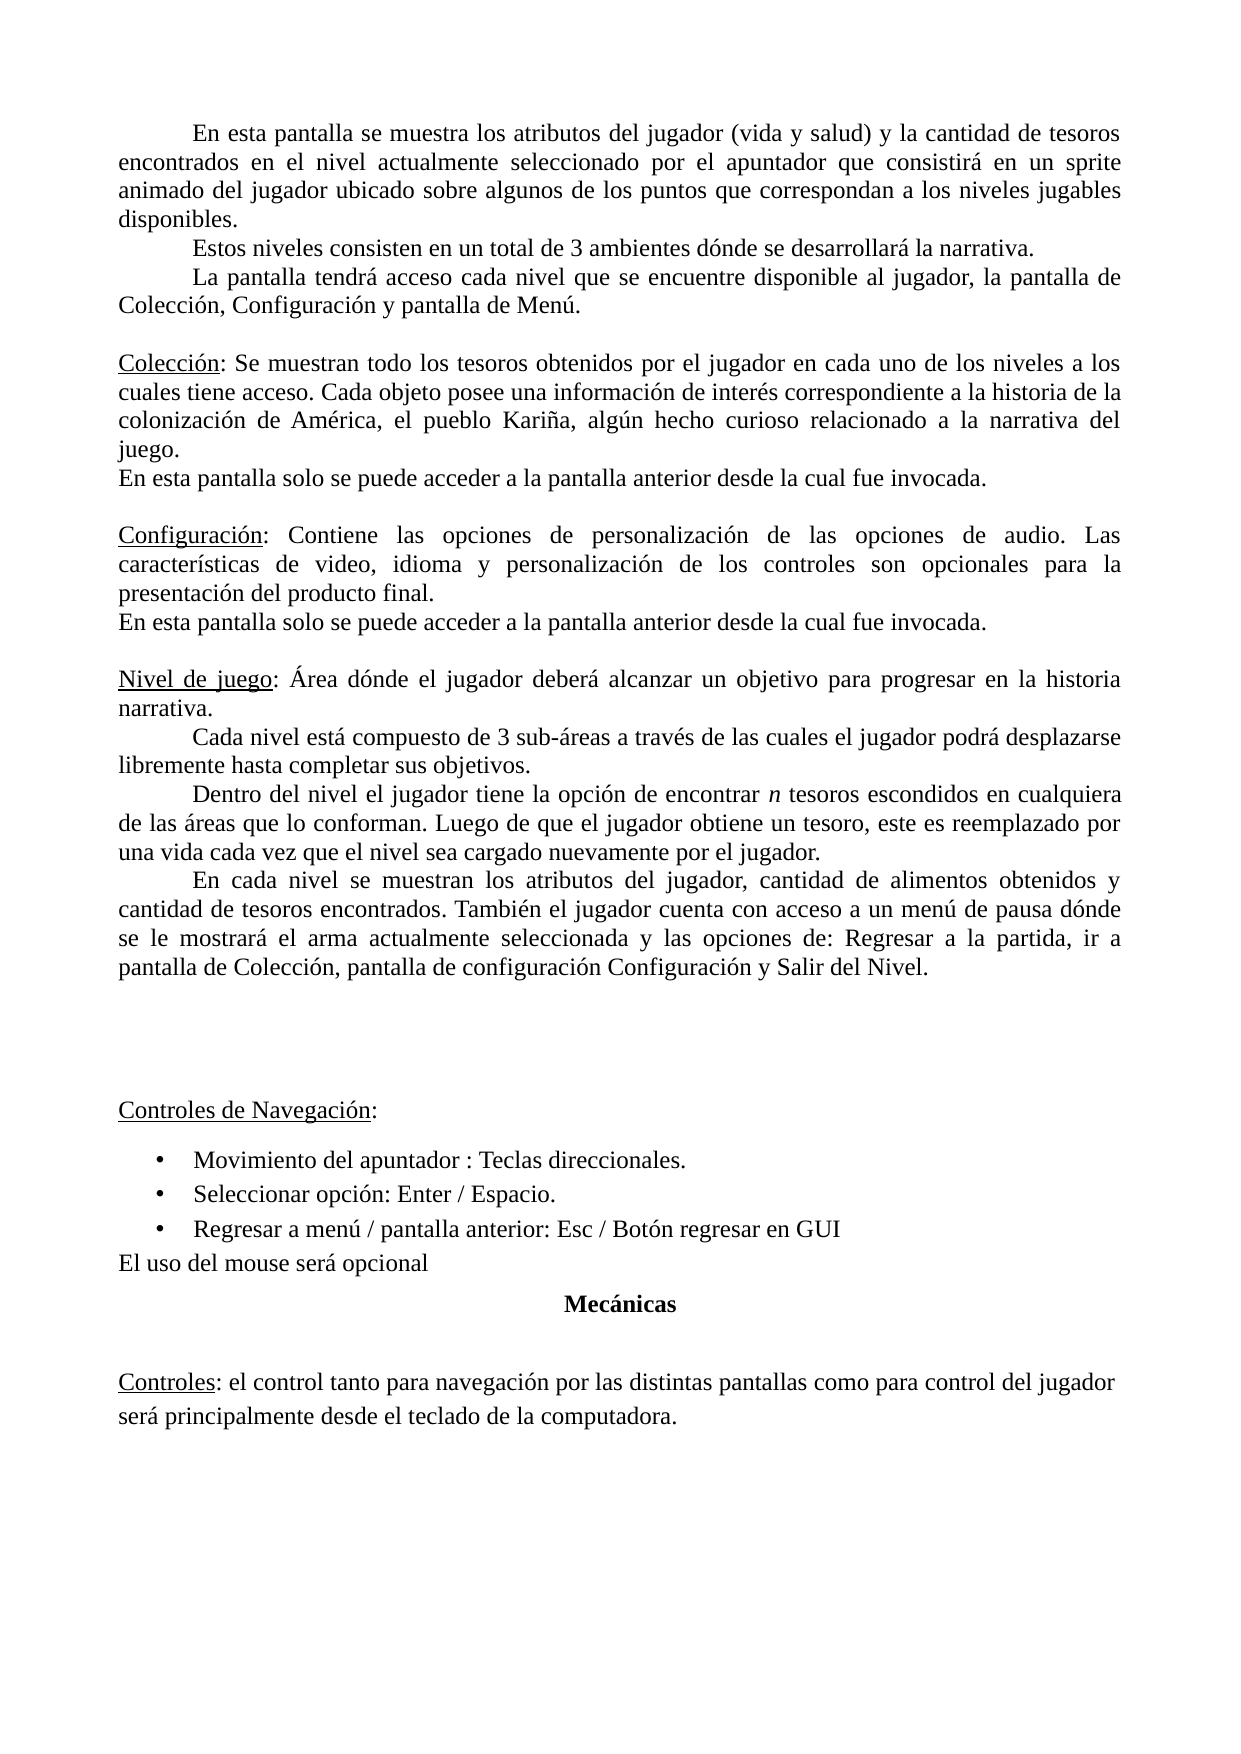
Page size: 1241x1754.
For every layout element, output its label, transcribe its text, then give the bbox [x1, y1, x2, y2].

text En cada nivel se muestran los atributos del jugador, cantidad de alimentos obtenidos y cantidad de tesoros encontrados. También el jugador cuenta con acceso a un menú de pausa dónde se le mostrará el arma actualmente seleccionada y las opciones de: Regresar a la partida, ir a pantalla de Colección, pantalla de configuración Configuración y Salir del Nivel. [118, 866, 1122, 981]
text La pantalla tendrá acceso cada nivel que se encuentre disponible al jugador, la pantalla de Colección, Configuración y pantalla de Menú. [118, 262, 1122, 319]
list Movimiento del apuntador : Teclas direccionales. [156, 1145, 1122, 1173]
text Controles: el control tanto para navegación por las distintas pantallas como para control del jugador será principalmente desde el teclado de la computadora. [118, 1367, 1122, 1430]
list Regresar a menú / pantalla anterior: Esc / Botón regresar en GUI [156, 1214, 1122, 1242]
text Cada nivel está compuesto de 3 sub-áreas a través de las cuales el jugador podrá desplazarse libremente hasta completar sus objetivos. [118, 722, 1122, 779]
text En esta pantalla se muestra los atributos del jugador (vida y salud) y la cantidad de tesoros encontrados en el nivel actualmente seleccionado por el apuntador que consistirá en un sprite animado del jugador ubicado sobre algunos de los puntos que correspondan a los niveles jugables disponibles. [118, 118, 1122, 233]
text Nivel de juego: Área dónde el jugador deberá alcanzar un objetivo para progresar en la historia narrativa. [118, 664, 1122, 722]
text Colección: Se muestran todo los tesoros obtenidos por el jugador en cada uno de los niveles a los cuales tiene acceso. Cada objeto posee una información de interés correspondiente a la historia de la colonización de América, el pueblo Kariña, algún hecho curioso relacionado a la narrativa del juego. [118, 348, 1122, 463]
text Dentro del nivel el jugador tiene la opción de encontrar n tesoros escondidos en cualquiera de las áreas que lo conforman. Luego de que el jugador obtiene un tesoro, este es reemplazado por una vida cada vez que el nivel sea cargado nuevamente por el jugador. [118, 779, 1122, 866]
subtitle Mecánicas [118, 1289, 1122, 1318]
list El uso del mouse será opcional [118, 1248, 1122, 1277]
text En esta pantalla solo se puede acceder a la pantalla anterior desde la cual fue invocada. [118, 463, 1122, 492]
text En esta pantalla solo se puede acceder a la pantalla anterior desde la cual fue invocada. [118, 607, 1122, 636]
text Controles de Navegación: [118, 1096, 1122, 1124]
text Estos niveles consisten en un total de 3 ambientes dónde se desarrollará la narrativa. [118, 233, 1122, 262]
list Seleccionar opción: Enter / Espacio. [156, 1179, 1122, 1208]
text Configuración: Contiene las opciones de personalización de las opciones de audio. Las características de video, idioma y personalización de los controles son opcionales para la presentación del producto final. [118, 521, 1122, 607]
